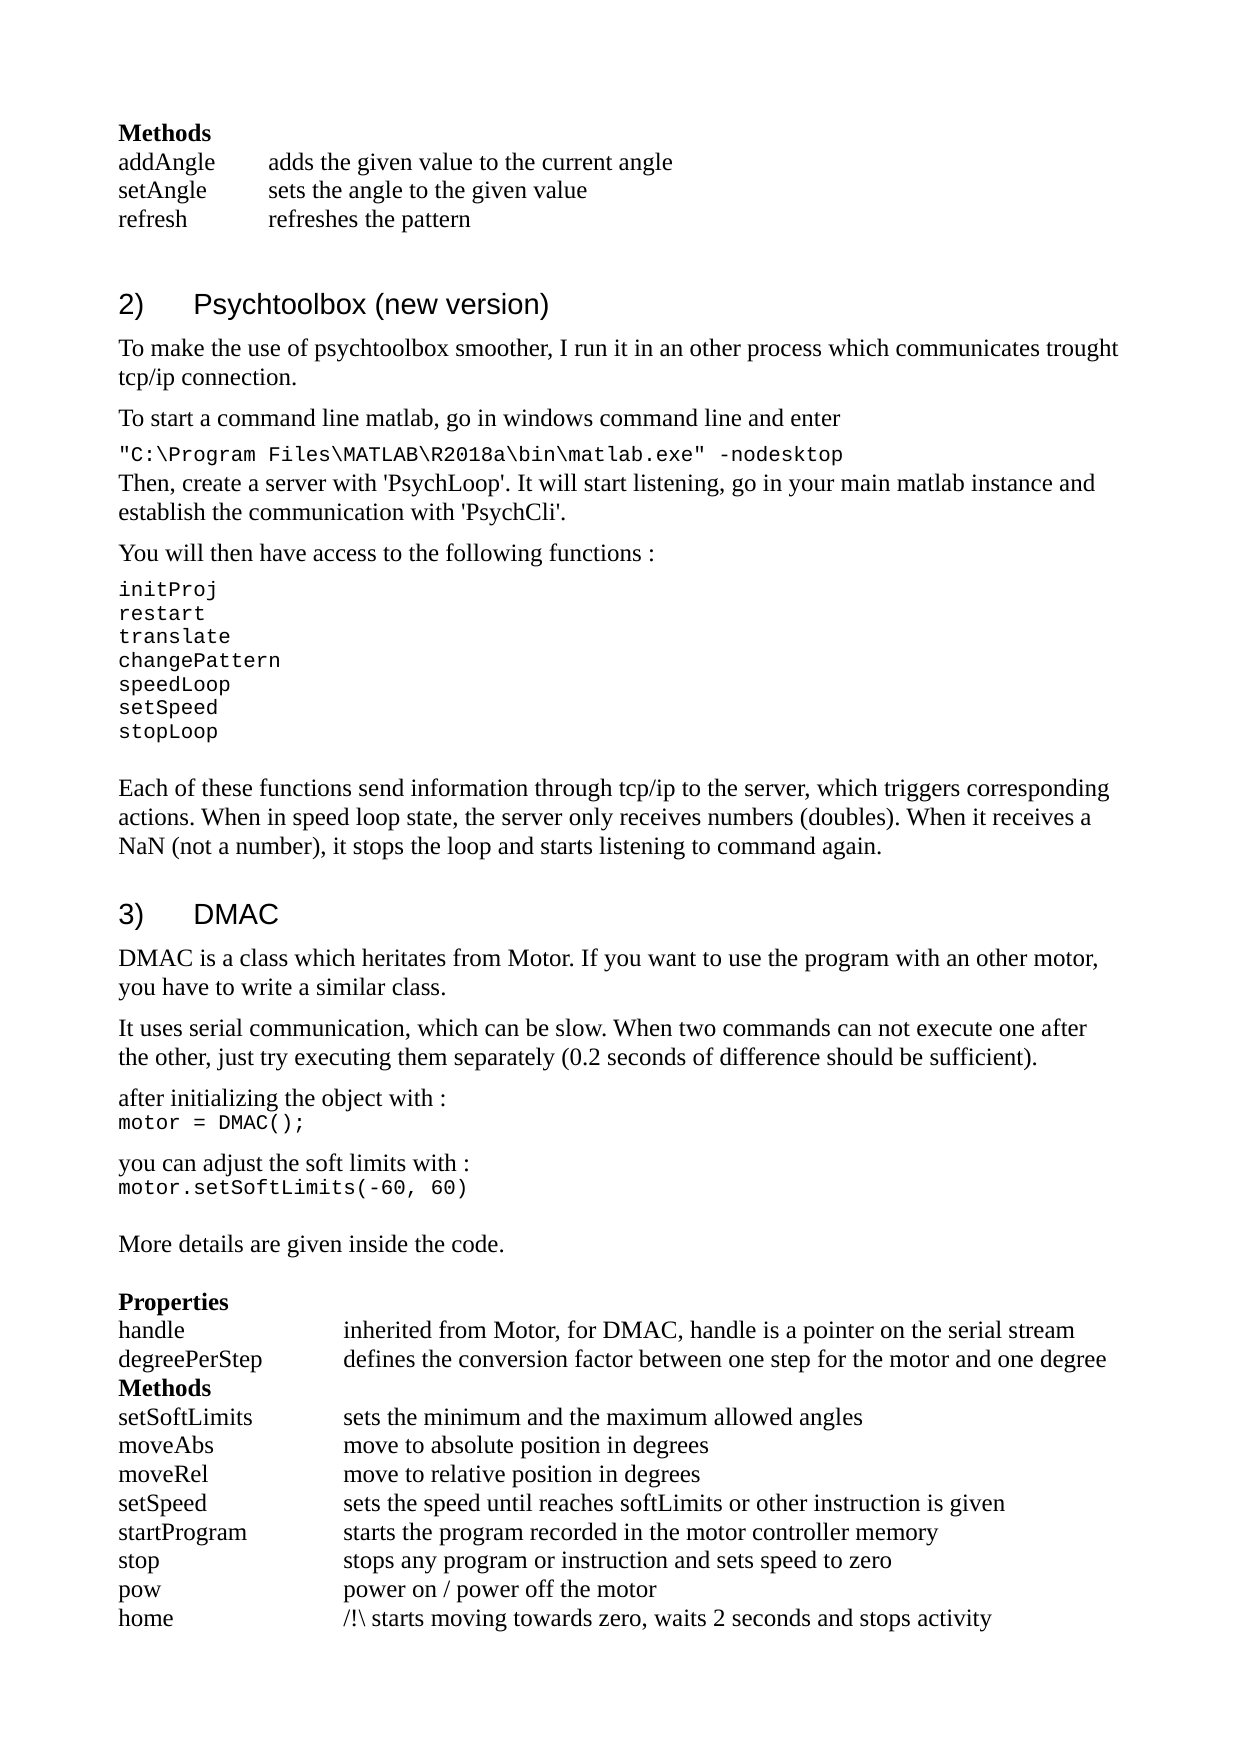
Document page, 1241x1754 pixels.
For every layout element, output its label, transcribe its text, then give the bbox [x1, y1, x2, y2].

text Methods [118, 1373, 1122, 1402]
subtitle DMAC [118, 897, 1122, 931]
text restart [118, 603, 1122, 626]
text startProgram starts the program recorded in the motor controller memory [118, 1517, 1122, 1545]
text degreePerStep defines the conversion factor between one step for the motor and one degree [118, 1344, 1122, 1373]
text setSpeed [118, 697, 1122, 721]
text home /!\ starts moving towards zero, waits 2 seconds and stops activity [118, 1603, 1122, 1632]
text changePattern [118, 650, 1122, 674]
text Methods [118, 118, 1122, 147]
text refresh refreshes the pattern [118, 204, 1122, 233]
text To start a command line matlab, go in windows command line and enter [118, 403, 1122, 432]
text stopLoop [118, 721, 1122, 744]
text motor.setSoftLimits(-60, 60) [118, 1177, 1122, 1200]
subtitle Psychtoolbox (new version) [118, 287, 1122, 320]
text addAngle adds the given value to the current angle [118, 147, 1122, 176]
text initProj [118, 579, 1122, 603]
text "C:\Program Files\MATLAB\R2018a\bin\matlab.exe" -nodesktop [118, 444, 1122, 468]
text translate [118, 626, 1122, 650]
text To make the use of psychtoolbox smoother, I run it in an other process which communicates trought tcp/ip connection. [118, 333, 1122, 390]
text moveAbs move to absolute position in degrees [118, 1430, 1122, 1459]
text Each of these functions send information through tcp/ip to the server, which triggers corresponding actions. When in speed loop state, the server only receives numbers (doubles). When it receives a NaN (not a number), it stops the loop and starts listening to command again. [118, 773, 1122, 859]
text moveRel move to relative position in degrees [118, 1459, 1122, 1488]
text setSoftLimits sets the minimum and the maximum allowed angles [118, 1402, 1122, 1430]
text You will then have access to the following functions : [118, 538, 1122, 567]
text setSpeed sets the speed until reaches softLimits or other instruction is given [118, 1488, 1122, 1517]
text handle inherited from Motor, for DMAC, handle is a pointer on the serial stream [118, 1315, 1122, 1344]
text It uses serial communication, which can be slow. When two commands can not execute one after the other, just try executing them separately (0.2 seconds of difference should be sufficient). [118, 1013, 1122, 1071]
text you can adjust the soft limits with : [118, 1148, 1122, 1177]
text Then, create a server with 'PsychLoop'. It will start listening, go in your main matlab instance and establish the communication with 'PsychCli'. [118, 468, 1122, 525]
text setAngle sets the angle to the given value [118, 176, 1122, 204]
text stop stops any program or instruction and sets speed to zero [118, 1545, 1122, 1574]
text speedLoop [118, 674, 1122, 697]
text pow power on / power off the motor [118, 1574, 1122, 1603]
text More details are given inside the code. [118, 1229, 1122, 1258]
text after initializing the object with : motor = DMAC(); [118, 1083, 1122, 1136]
text Properties [118, 1287, 1122, 1315]
text DMAC is a class which heritates from Motor. If you want to use the program with an other motor, you have to write a similar class. [118, 943, 1122, 1001]
